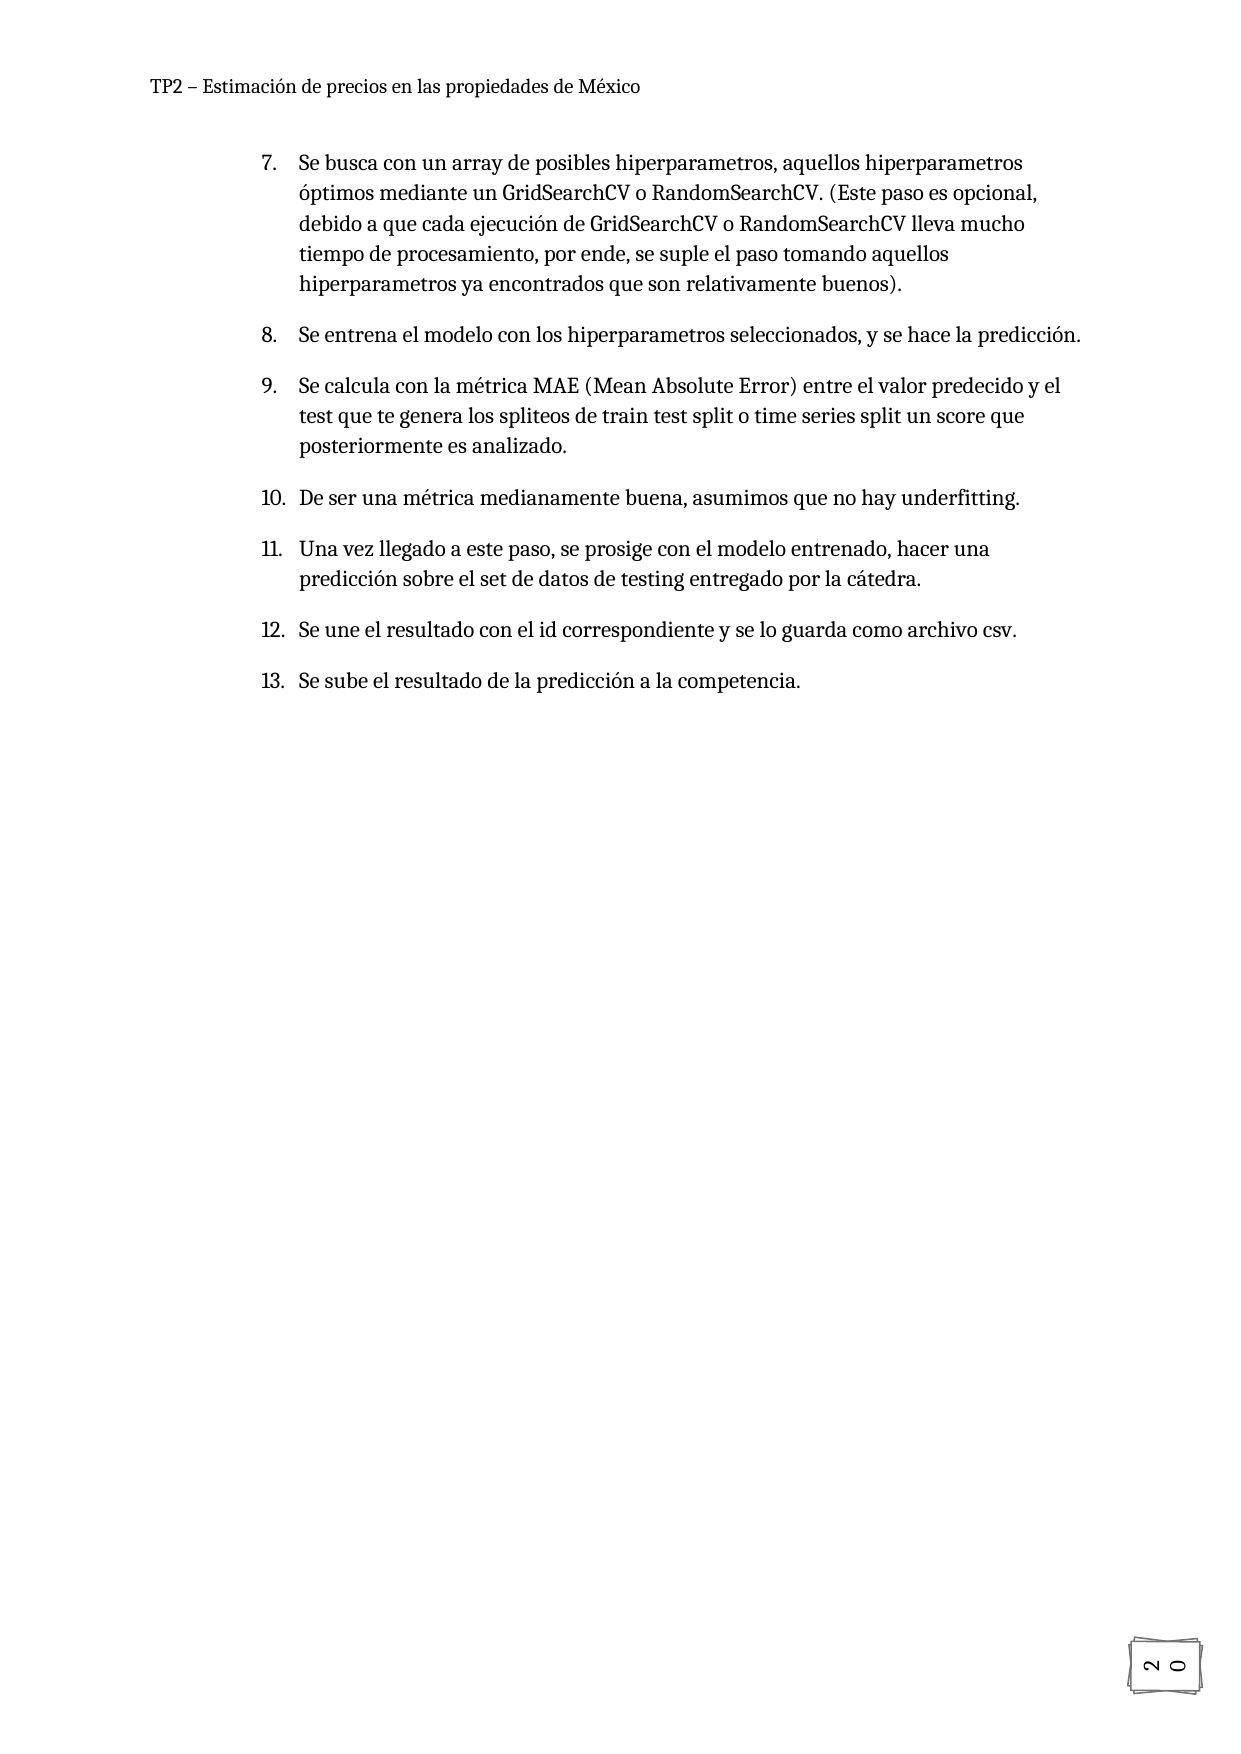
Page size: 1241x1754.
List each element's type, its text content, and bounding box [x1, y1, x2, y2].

list Una vez llegado a este paso, se prosige con el modelo entrenado, hacer una predicción sobre el set de datos de testing entregado por la cátedra. [261, 535, 1090, 592]
list Se busca con un array de posibles hiperparametros, aquellos hiperparametros óptimos mediante un GridSearchCV o RandomSearchCV. (Este paso es opcional, debido a que cada ejecución de GridSearchCV o RandomSearchCV lleva mucho tiempo de procesamiento, por ende, se suple el paso tomando aquellos hiperparametros ya encontrados que son relativamente buenos). [261, 150, 1090, 297]
list Se entrena el modelo con los hiperparametros seleccionados, y se hace la predicción. [261, 322, 1090, 348]
list De ser una métrica medianamente buena, asumimos que no hay underfitting. [261, 484, 1090, 511]
list Se calcula con la métrica MAE (Mean Absolute Error) entre el valor predecido y el test que te genera los spliteos de train test split o time series split un score que posteriormente es analizado. [261, 373, 1090, 460]
list Se sube el resultado de la predicción a la competencia. [261, 668, 1090, 694]
list Se une el resultado con el id correspondiente y se lo guarda como archivo csv. [261, 617, 1090, 643]
